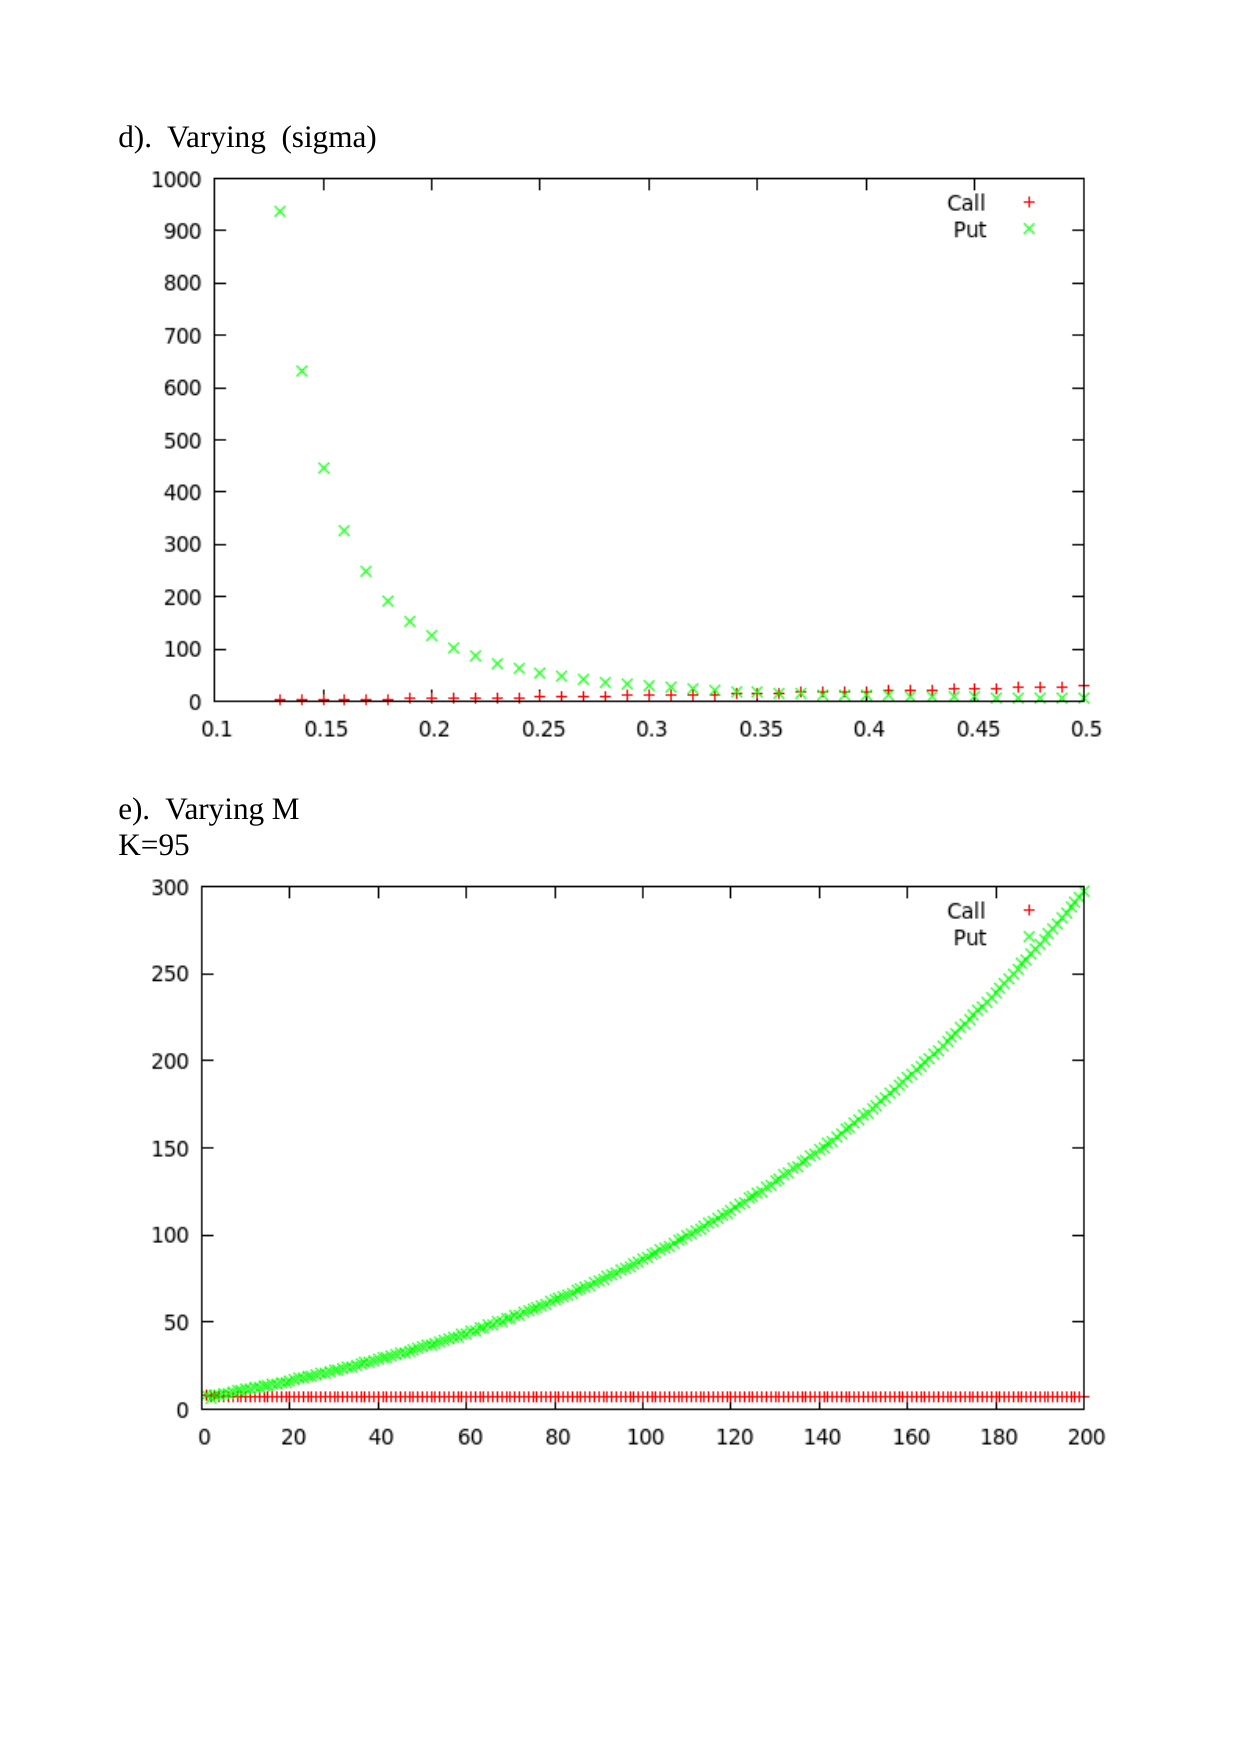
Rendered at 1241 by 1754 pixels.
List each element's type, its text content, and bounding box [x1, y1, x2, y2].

text e). Varying M [118, 790, 1122, 826]
text d). Varying (sigma) [118, 118, 1122, 154]
picture [120, 861, 1121, 1462]
picture [120, 154, 1121, 754]
text K=95 [118, 826, 1122, 862]
